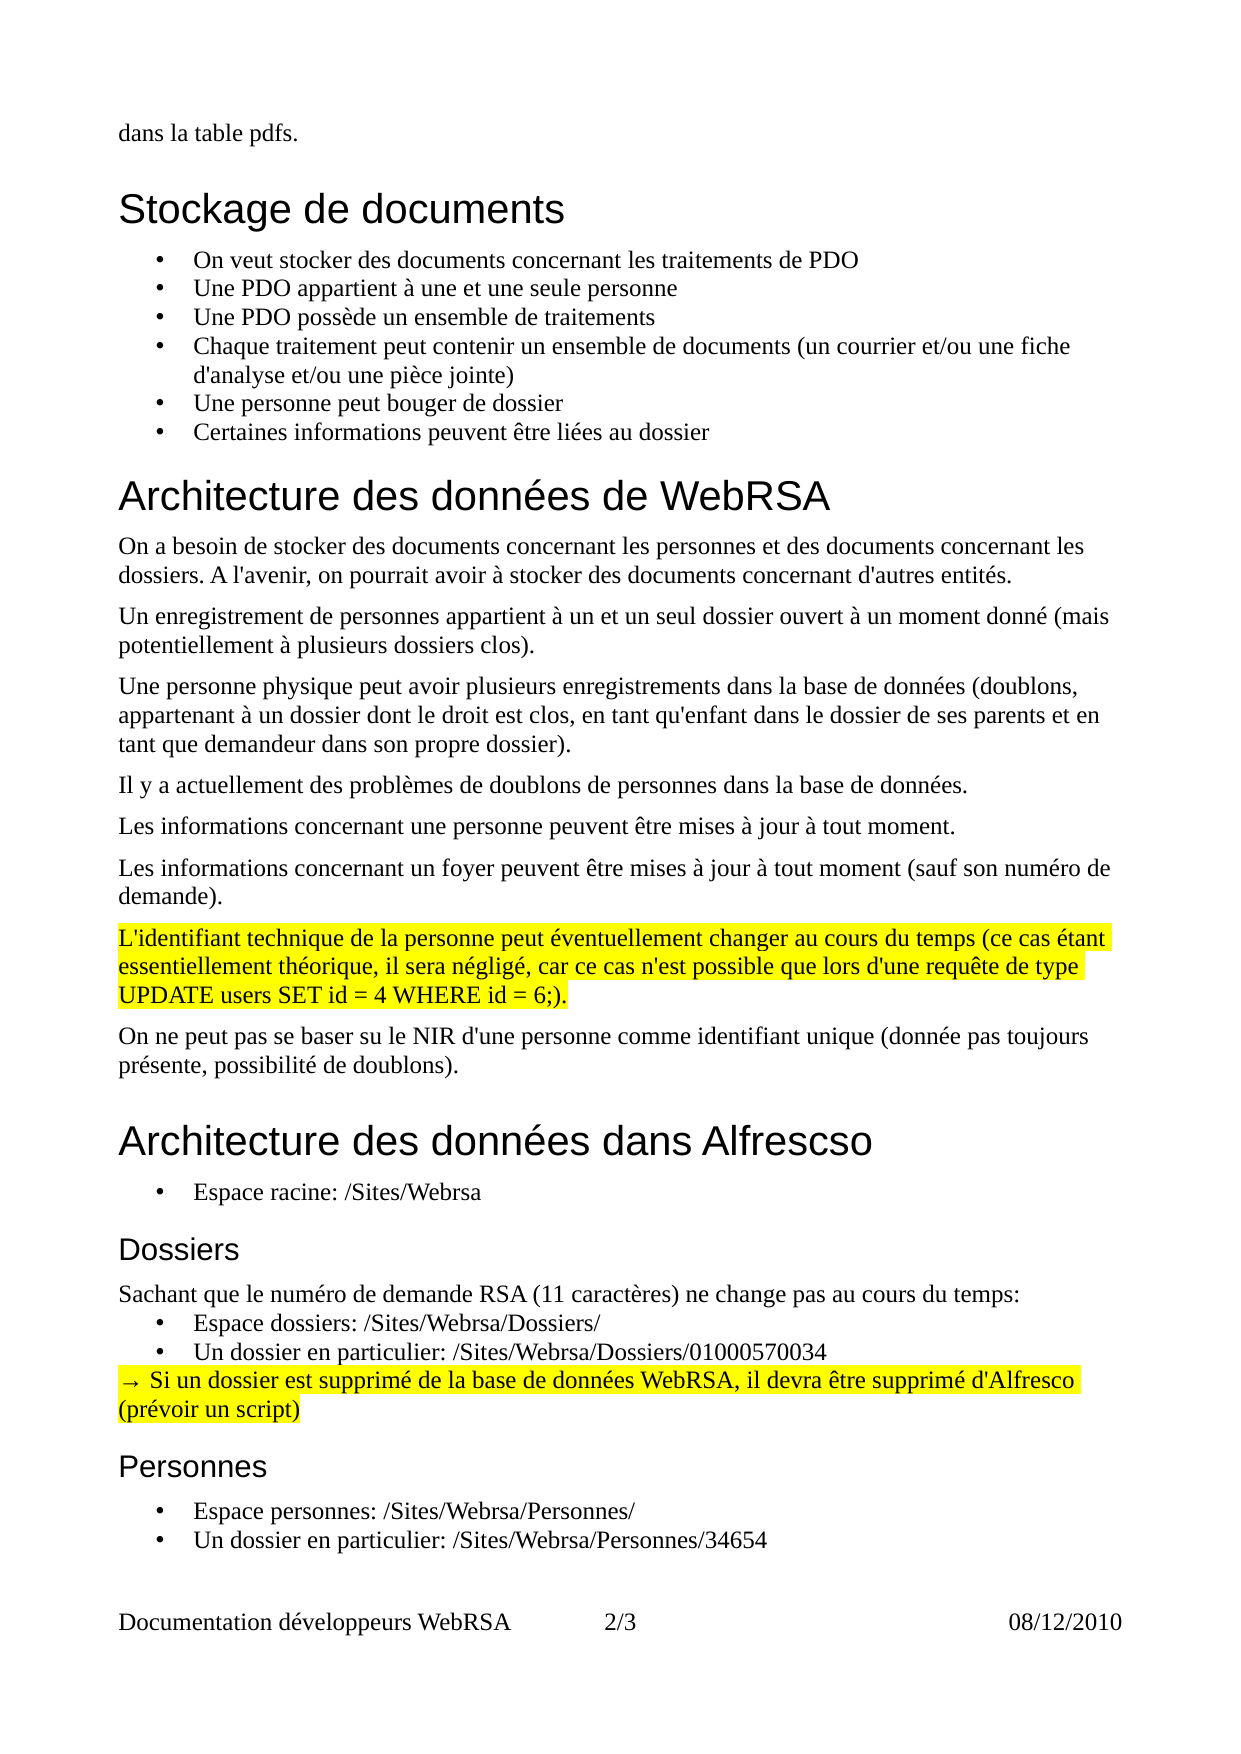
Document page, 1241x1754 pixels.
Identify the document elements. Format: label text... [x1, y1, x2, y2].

subtitle Architecture des données de WebRSA [118, 471, 1122, 519]
subtitle Dossiers [118, 1231, 1122, 1267]
text Sachant que le numéro de demande RSA (11 caractères) ne change pas au cours du temps: [118, 1279, 1122, 1308]
list Chaque traitement peut contenir un ensemble de documents (un courrier et/ou une fiche d'analyse et/ou une pièce jointe) [156, 331, 1122, 388]
list Une PDO possède un ensemble de traitements [156, 302, 1122, 331]
list Espace dossiers: /Sites/Webrsa/Dossiers/ [156, 1308, 1122, 1337]
list Certaines informations peuvent être liées au dossier [156, 417, 1122, 446]
text → Si un dossier est supprimé de la base de données WebRSA, il devra être supprimé d'Alfresco (prévoir un script) [118, 1365, 1122, 1423]
text On a besoin de stocker des documents concernant les personnes et des documents concernant les dossiers. A l'avenir, on pourrait avoir à stocker des documents concernant d'autres entités. [118, 531, 1122, 589]
list Une PDO appartient à une et une seule personne [156, 273, 1122, 302]
list Espace personnes: /Sites/Webrsa/Personnes/ [156, 1496, 1122, 1525]
list Espace racine: /Sites/Webrsa [156, 1177, 1122, 1206]
text L'identifiant technique de la personne peut éventuellement changer au cours du temps (ce cas étant essentiellement théorique, il sera négligé, car ce cas n'est possible que lors d'une requête de type UPDATE users SET id = 4 WHERE id = 6;). [118, 923, 1122, 1009]
subtitle Stockage de documents [118, 184, 1122, 232]
text Les informations concernant un foyer peuvent être mises à jour à tout moment (sauf son numéro de demande). [118, 853, 1122, 910]
text dans la table pdfs. [118, 118, 1122, 147]
text Une personne physique peut avoir plusieurs enregistrements dans la base de données (doublons, appartenant à un dossier dont le droit est clos, en tant qu'enfant dans le dossier de ses parents et en tant que demandeur dans son propre dossier). [118, 671, 1122, 758]
list On veut stocker des documents concernant les traitements de PDO [156, 245, 1122, 273]
subtitle Personnes [118, 1448, 1122, 1484]
list Une personne peut bouger de dossier [156, 388, 1122, 417]
text Un enregistrement de personnes appartient à un et un seul dossier ouvert à un moment donné (mais potentiellement à plusieurs dossiers clos). [118, 601, 1122, 659]
subtitle Architecture des données dans Alfrescso [118, 1116, 1122, 1164]
list Un dossier en particulier: /Sites/Webrsa/Personnes/34654 [156, 1525, 1122, 1554]
text Les informations concernant une personne peuvent être mises à jour à tout moment. [118, 811, 1122, 840]
text On ne peut pas se baser su le NIR d'une personne comme identifiant unique (donnée pas toujours présente, possibilité de doublons). [118, 1021, 1122, 1079]
list Un dossier en particulier: /Sites/Webrsa/Dossiers/01000570034 [156, 1337, 1122, 1365]
text Il y a actuellement des problèmes de doublons de personnes dans la base de données. [118, 770, 1122, 799]
